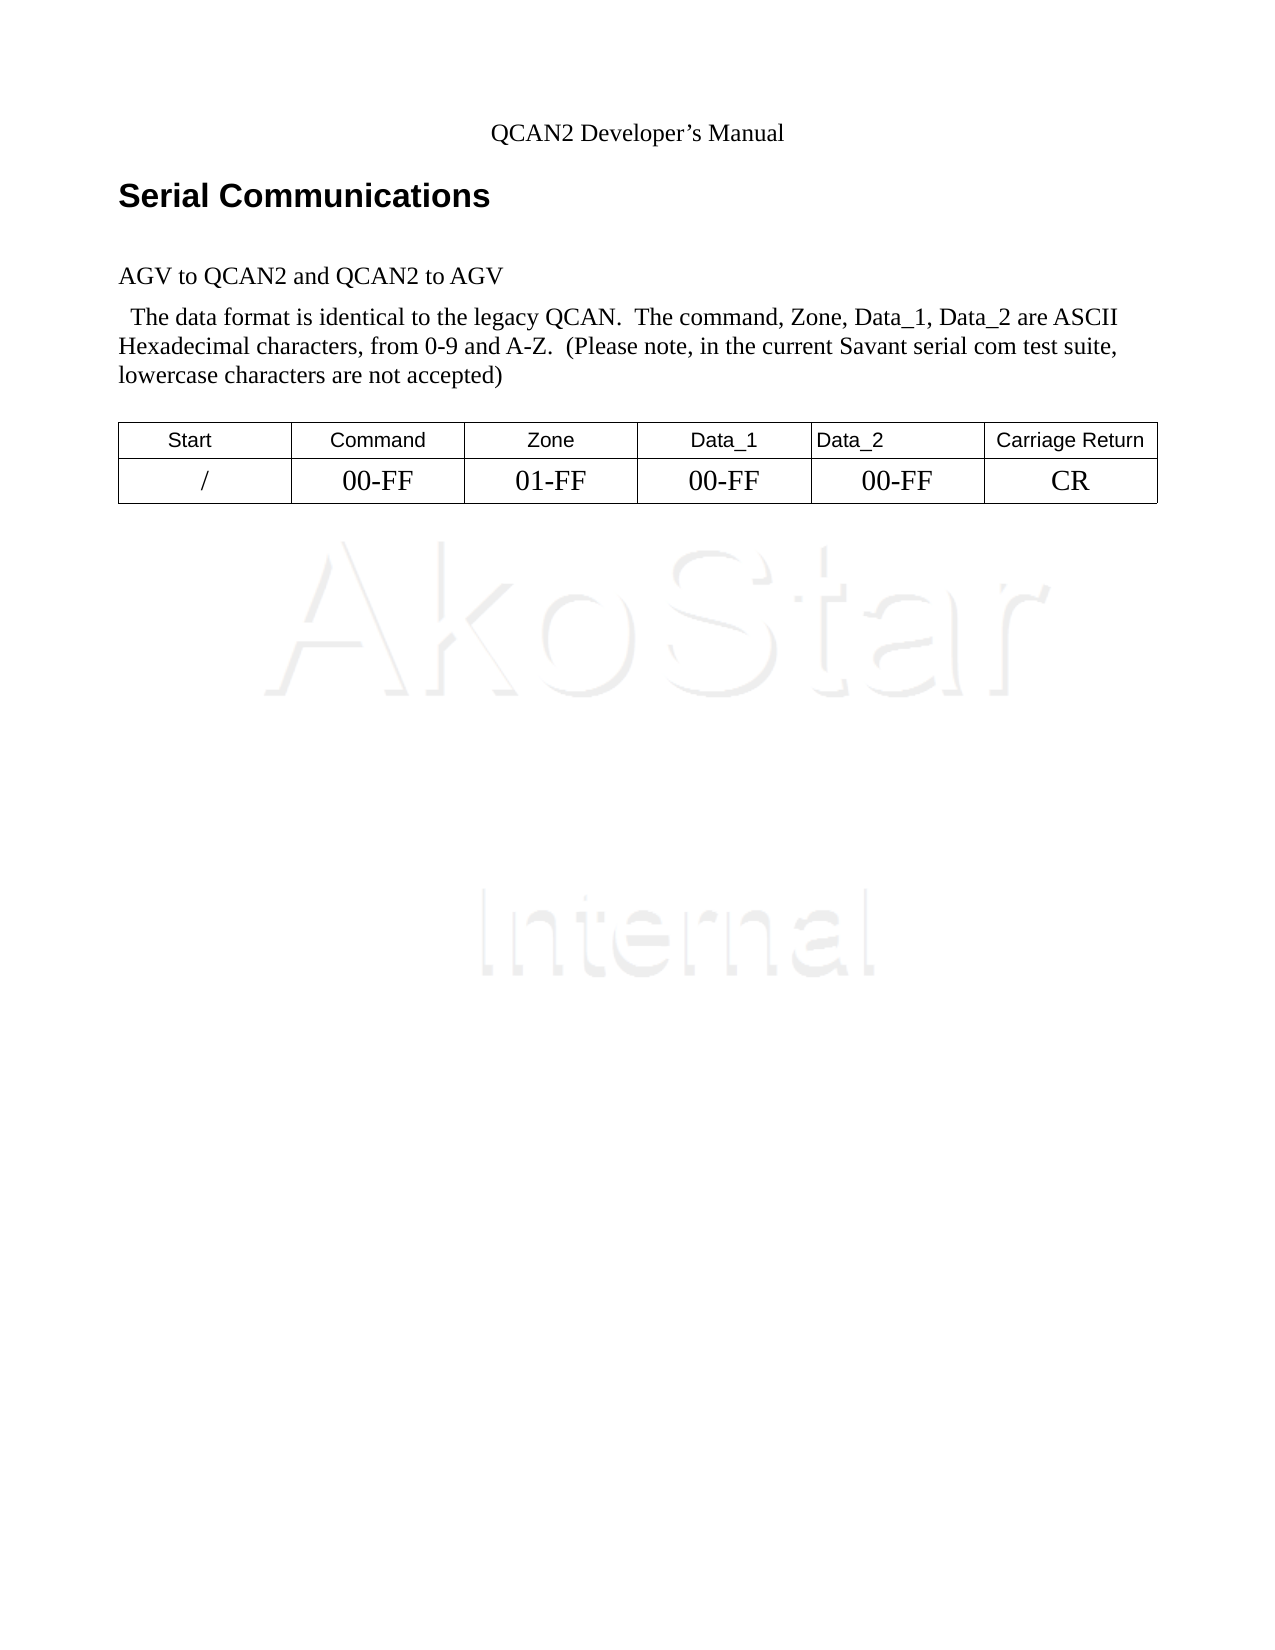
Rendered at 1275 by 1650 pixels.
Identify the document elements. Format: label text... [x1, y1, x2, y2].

table_cell 01-FF [465, 459, 637, 503]
table_header Start [119, 423, 291, 458]
table_cell CR [985, 459, 1157, 503]
table_header Data_2 [812, 423, 984, 458]
table_cell 00-FF [292, 459, 464, 503]
table_header Zone [465, 423, 637, 458]
text The data format is identical to the legacy QCAN. The command, Zone, Data_1, Data_2 are ASCII Hexadecimal characters, from 0-9 and A-Z. (Please note, in the current Savant serial com test suite, lowercase characters are not accepted) [118, 302, 1157, 388]
picture [237, 504, 1038, 1225]
text AGV to QCAN2 and QCAN2 to AGV [118, 261, 1157, 290]
subtitle Serial Communications [118, 176, 1157, 215]
table_cell 00-FF [812, 459, 984, 503]
table_header Command [292, 423, 464, 458]
table_cell / [119, 459, 291, 503]
table_cell 00-FF [638, 459, 811, 503]
table_header Carriage Return [985, 423, 1157, 458]
table_header Data_1 [638, 423, 811, 458]
